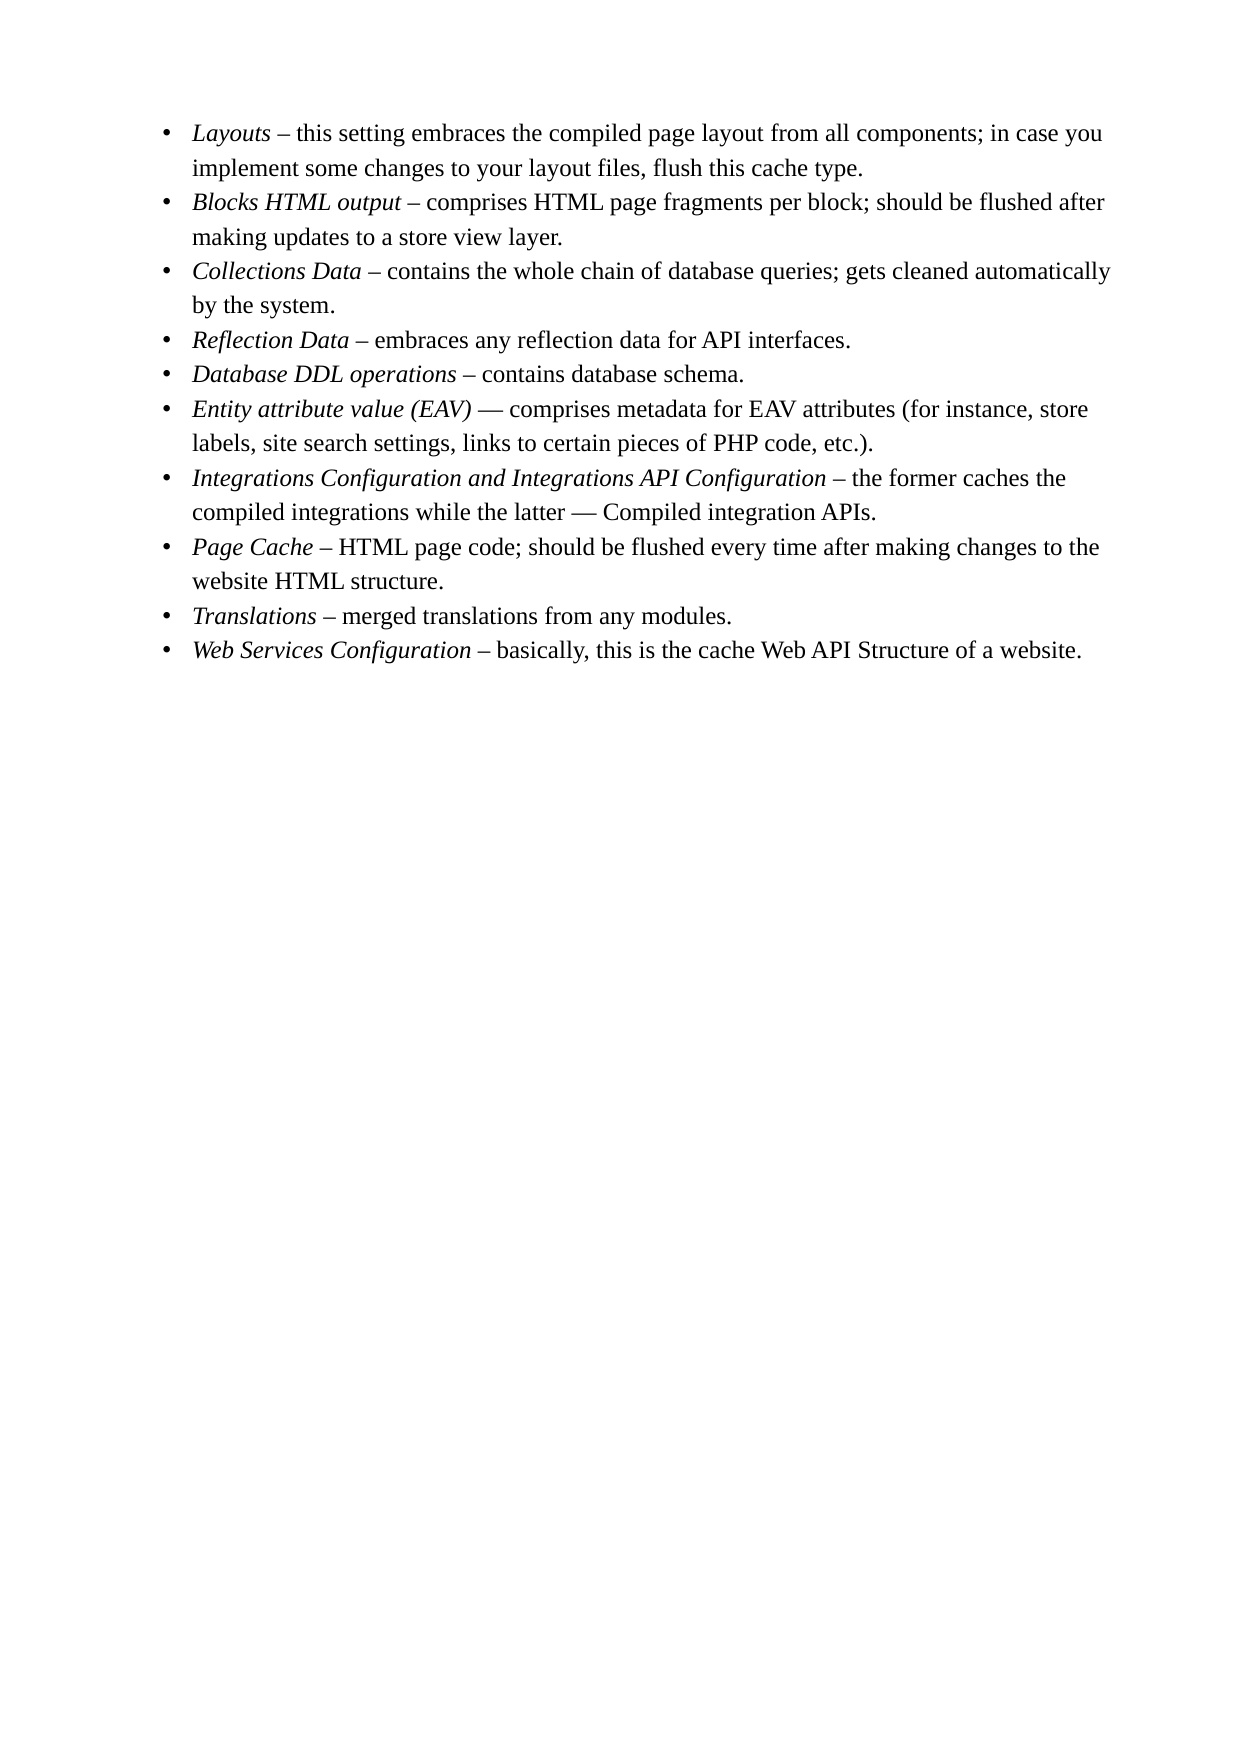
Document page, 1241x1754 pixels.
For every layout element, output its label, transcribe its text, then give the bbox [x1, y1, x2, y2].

list Translations – merged translations from any modules. [162, 601, 1122, 629]
list Entity attribute value (EAV) — comprises metadata for EAV attributes (for instance, store labels, site search settings, links to certain pieces of PHP code, etc.). [162, 394, 1122, 457]
list Web Services Configuration – basically, this is the cache Web API Structure of a website. [162, 635, 1122, 664]
list Database DDL operations – contains database schema. [162, 359, 1122, 388]
list Collections Data – contains the whole chain of database queries; gets cleaned automatically by the system. [162, 256, 1122, 319]
list Page Cache – HTML page code; should be flushed every time after making changes to the website HTML structure. [162, 532, 1122, 595]
list Integrations Configuration and Integrations API Configuration – the former caches the compiled integrations while the latter — Compiled integration APIs. [162, 463, 1122, 526]
list Reflection Data – embraces any reflection data for API interfaces. [162, 325, 1122, 354]
list Blocks HTML output – comprises HTML page fragments per block; should be flushed after making updates to a store view layer. [162, 187, 1122, 250]
list Layouts – this setting embraces the compiled page layout from all components; in case you implement some changes to your layout files, flush this cache type. [162, 118, 1122, 181]
